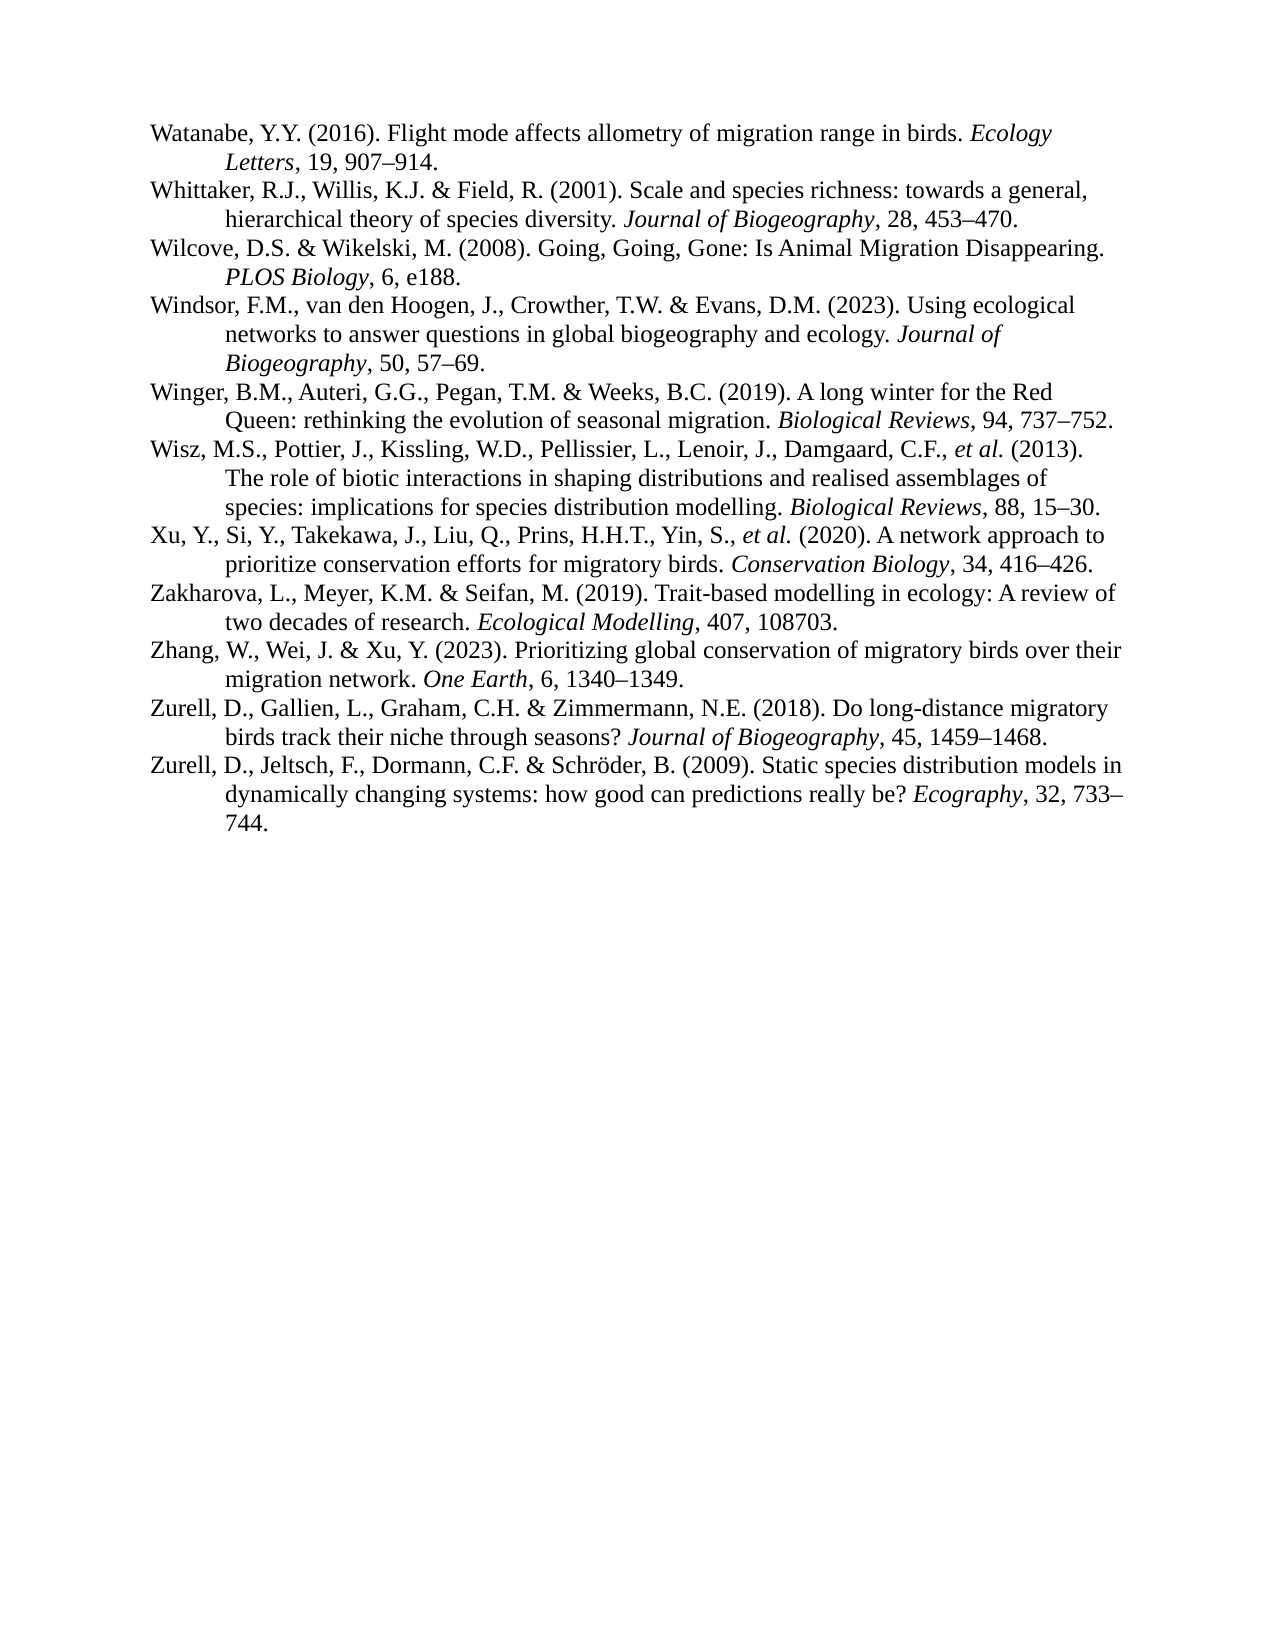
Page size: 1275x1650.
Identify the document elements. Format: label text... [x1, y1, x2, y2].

text Xu, Y., Si, Y., Takekawa, J., Liu, Q., Prins, H.H.T., Yin, S., et al. (2020). A network approach to prioritize conservation efforts for migratory birds. Conservation Biology, 34, 416–426. [150, 521, 1125, 578]
text Whittaker, R.J., Willis, K.J. & Field, R. (2001). Scale and species richness: towards a general, hierarchical theory of species diversity. Journal of Biogeography, 28, 453–470. [150, 176, 1125, 233]
text Watanabe, Y.Y. (2016). Flight mode affects allometry of migration range in birds. Ecology Letters, 19, 907–914. [150, 118, 1125, 176]
text Zurell, D., Gallien, L., Graham, C.H. & Zimmermann, N.E. (2018). Do long-distance migratory birds track their niche through seasons? Journal of Biogeography, 45, 1459–1468. [150, 693, 1125, 751]
text Windsor, F.M., van den Hoogen, J., Crowther, T.W. & Evans, D.M. (2023). Using ecological networks to answer questions in global biogeography and ecology. Journal of Biogeography, 50, 57–69. [150, 291, 1125, 377]
text Zhang, W., Wei, J. & Xu, Y. (2023). Prioritizing global conservation of migratory birds over their migration network. One Earth, 6, 1340–1349. [150, 636, 1125, 693]
text Wilcove, D.S. & Wikelski, M. (2008). Going, Going, Gone: Is Animal Migration Disappearing. PLOS Biology, 6, e188. [150, 233, 1125, 291]
text Zakharova, L., Meyer, K.M. & Seifan, M. (2019). Trait-based modelling in ecology: A review of two decades of research. Ecological Modelling, 407, 108703. [150, 578, 1125, 636]
text Wisz, M.S., Pottier, J., Kissling, W.D., Pellissier, L., Lenoir, J., Damgaard, C.F., et al. (2013). The role of biotic interactions in shaping distributions and realised assemblages of species: implications for species distribution modelling. Biological Reviews, 88, 15–30. [150, 434, 1125, 521]
text Zurell, D., Jeltsch, F., Dormann, C.F. & Schröder, B. (2009). Static species distribution models in dynamically changing systems: how good can predictions really be? Ecography, 32, 733–744. [150, 751, 1125, 837]
text Winger, B.M., Auteri, G.G., Pegan, T.M. & Weeks, B.C. (2019). A long winter for the Red Queen: rethinking the evolution of seasonal migration. Biological Reviews, 94, 737–752. [150, 377, 1125, 434]
